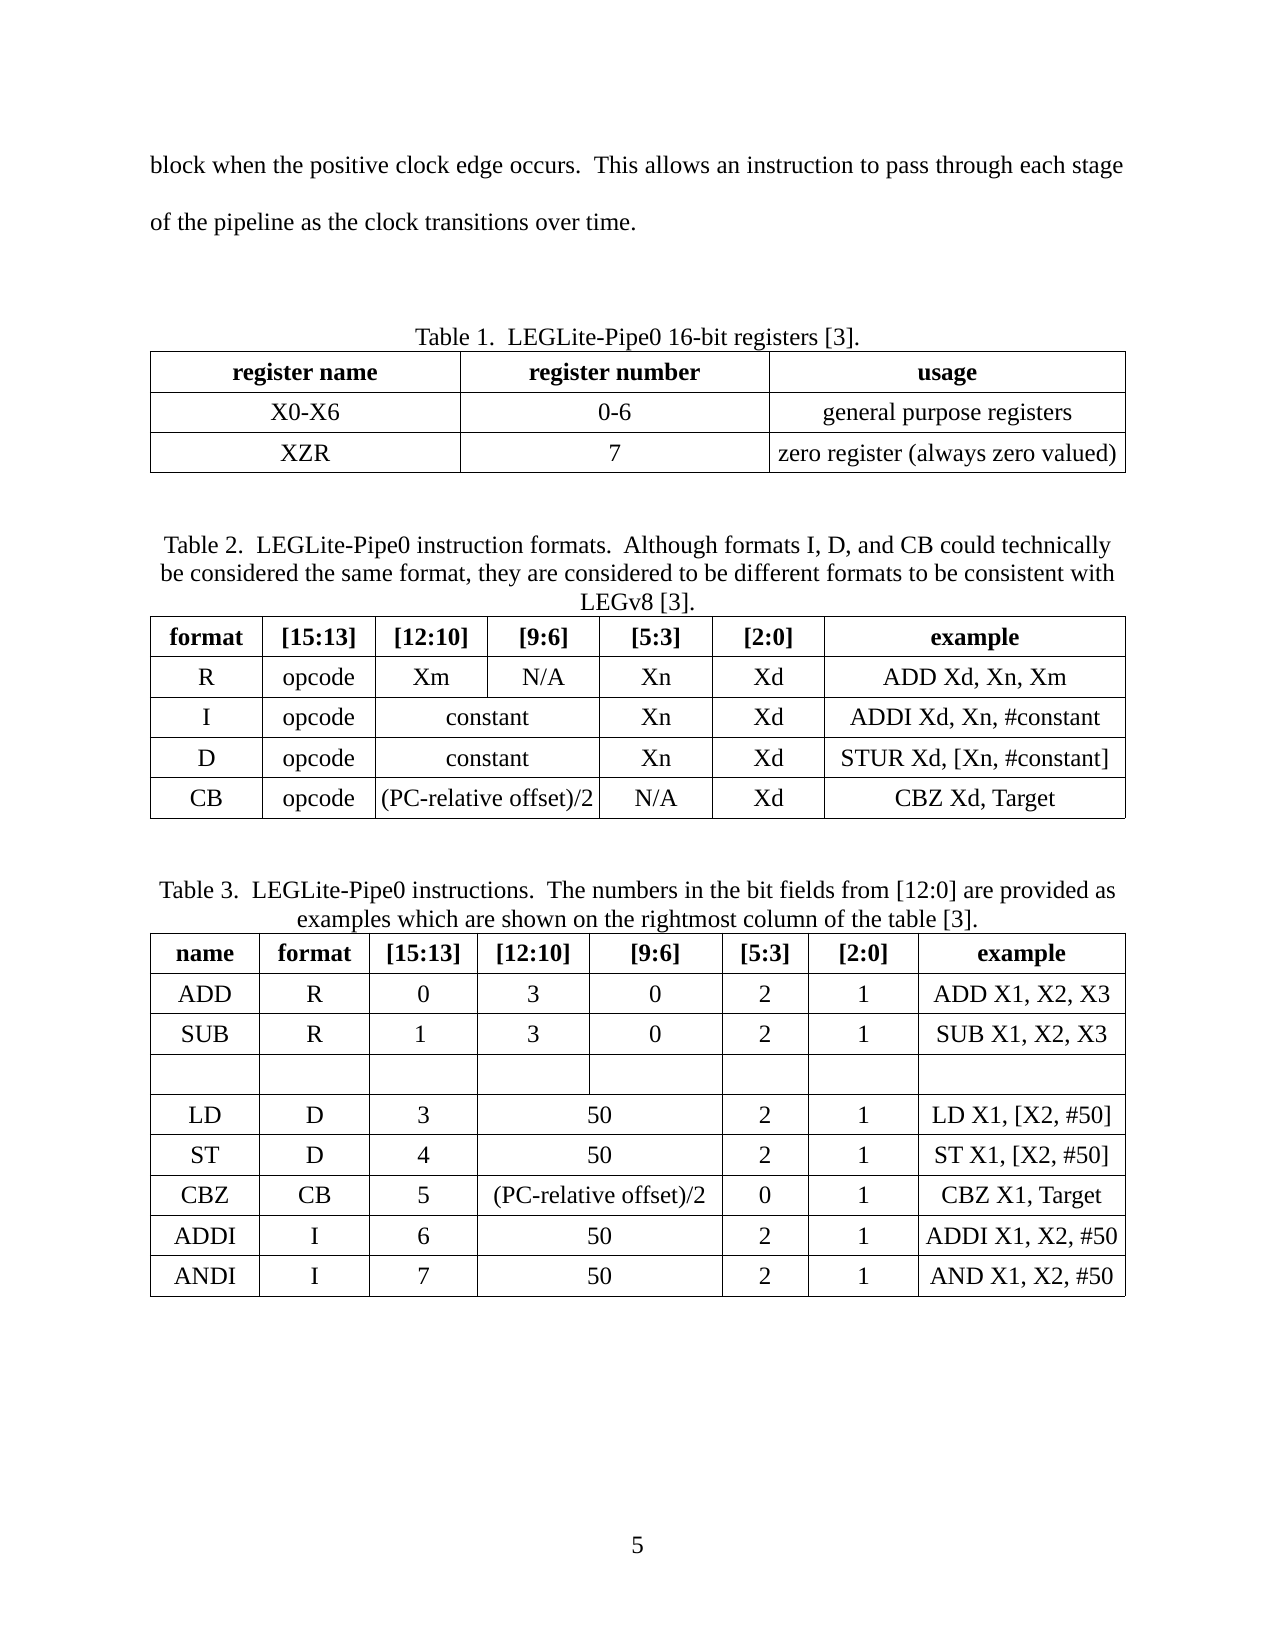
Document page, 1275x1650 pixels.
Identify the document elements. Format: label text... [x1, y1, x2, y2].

table_cell opcode [263, 738, 375, 777]
table_cell 0 [370, 974, 477, 1013]
table_cell 2 [723, 1256, 808, 1296]
table_cell 50 [478, 1256, 722, 1296]
table_cell ADDI [151, 1216, 259, 1255]
table_header [5:3] [723, 934, 808, 973]
table_cell 6 [370, 1216, 477, 1255]
table_cell SUB [151, 1014, 259, 1054]
table_cell CBZ X1, Target [919, 1176, 1125, 1215]
table_cell AND X1, X2, #50 [919, 1256, 1125, 1296]
table_cell 7 [370, 1256, 477, 1296]
table_cell D [260, 1095, 369, 1134]
table_cell 1 [809, 1135, 918, 1174]
table_cell ADD Xd, Xn, Xm [825, 657, 1125, 697]
table_cell (PC-relative offset)/2 [376, 778, 599, 818]
table_cell opcode [263, 698, 375, 737]
table_cell 4 [370, 1135, 477, 1174]
table_cell 3 [478, 974, 589, 1013]
table_cell 50 [478, 1095, 722, 1134]
table_cell 50 [478, 1135, 722, 1174]
table_cell CBZ [151, 1176, 259, 1215]
table_cell 50 [478, 1216, 722, 1255]
table_cell R [260, 974, 369, 1013]
table_cell I [260, 1216, 369, 1255]
table_cell ANDI [151, 1256, 259, 1296]
table_header [2:0] [713, 617, 824, 656]
table_header [9:6] [488, 617, 599, 656]
table_header [9:6] [590, 934, 722, 973]
table_header register name [151, 352, 460, 392]
table_cell [478, 1055, 589, 1094]
table_header [12:10] [478, 934, 589, 973]
table_cell LD [151, 1095, 259, 1134]
table_cell 3 [478, 1014, 589, 1054]
table_header [2:0] [809, 934, 918, 973]
table_cell 1 [809, 1176, 918, 1215]
table_cell Xd [713, 738, 824, 777]
table_cell 2 [723, 1135, 808, 1174]
table_cell CB [151, 778, 262, 818]
text Table 1. LEGLite-Pipe0 16-bit registers [3]. [150, 322, 1125, 351]
table_header name [151, 934, 259, 973]
table_cell X0-X6 [151, 393, 460, 432]
text Table 2. LEGLite-Pipe0 instruction formats. Although formats I, D, and CB could technically be considered the same format, they are considered to be different formats to be consistent with LEGv8 [3]. [150, 530, 1125, 616]
table_cell I [260, 1256, 369, 1296]
table_header usage [770, 352, 1125, 392]
table_cell [260, 1055, 369, 1094]
table_cell [151, 1055, 259, 1094]
table_cell ST [151, 1135, 259, 1174]
table_header format [260, 934, 369, 973]
table_cell zero register (always zero valued) [770, 433, 1125, 472]
table_cell N/A [488, 657, 599, 697]
table_header example [825, 617, 1125, 656]
table_cell ADD X1, X2, X3 [919, 974, 1125, 1013]
table_cell [919, 1055, 1125, 1094]
table_cell general purpose registers [770, 393, 1125, 432]
text block when the positive clock edge occurs. This allows an instruction to pass through each stage of the pipeline as the clock transitions over time. [150, 150, 1125, 236]
table_header [12:10] [376, 617, 487, 656]
table_cell R [260, 1014, 369, 1054]
table_cell [723, 1055, 808, 1094]
table_cell opcode [263, 657, 375, 697]
table_cell SUB X1, X2, X3 [919, 1014, 1125, 1054]
table_header format [151, 617, 262, 656]
table_cell D [260, 1135, 369, 1174]
table_cell 1 [809, 1095, 918, 1134]
table_cell 2 [723, 1014, 808, 1054]
table_cell ADDI Xd, Xn, #constant [825, 698, 1125, 737]
table_cell 7 [461, 433, 769, 472]
table_cell D [151, 738, 262, 777]
table_header [5:3] [600, 617, 712, 656]
table_cell I [151, 698, 262, 737]
table_cell 2 [723, 1095, 808, 1134]
table_cell 1 [809, 1216, 918, 1255]
table_cell 0 [590, 974, 722, 1013]
table_cell R [151, 657, 262, 697]
table_cell CBZ Xd, Target [825, 778, 1125, 818]
table_cell 1 [809, 1256, 918, 1296]
table_cell constant [376, 698, 599, 737]
table_cell [370, 1055, 477, 1094]
table_cell LD X1, [X2, #50] [919, 1095, 1125, 1134]
table_cell 1 [370, 1014, 477, 1054]
table_cell [809, 1055, 918, 1094]
table_cell Xd [713, 657, 824, 697]
table_cell 2 [723, 974, 808, 1013]
table_cell constant [376, 738, 599, 777]
table_header [15:13] [370, 934, 477, 973]
table_cell ADDI X1, X2, #50 [919, 1216, 1125, 1255]
table_cell 2 [723, 1216, 808, 1255]
table_cell Xn [600, 657, 712, 697]
table_header example [919, 934, 1125, 973]
table_cell Xm [376, 657, 487, 697]
table_cell N/A [600, 778, 712, 818]
table_cell 0-6 [461, 393, 769, 432]
table_cell [590, 1055, 722, 1094]
table_cell CB [260, 1176, 369, 1215]
table_cell Xn [600, 698, 712, 737]
table_cell ADD [151, 974, 259, 1013]
table_cell XZR [151, 433, 460, 472]
table_cell 1 [809, 974, 918, 1013]
table_cell Xd [713, 698, 824, 737]
table_header register number [461, 352, 769, 392]
table_header [15:13] [263, 617, 375, 656]
table_cell Xd [713, 778, 824, 818]
table_cell 1 [809, 1014, 918, 1054]
table_cell (PC-relative offset)/2 [478, 1176, 722, 1215]
text Table 3. LEGLite-Pipe0 instructions. The numbers in the bit fields from [12:0] are provided as examples which are shown on the rightmost column of the table [3]. [150, 875, 1125, 933]
table_cell STUR Xd, [Xn, #constant] [825, 738, 1125, 777]
table_cell 0 [723, 1176, 808, 1215]
table_cell opcode [263, 778, 375, 818]
table_cell Xn [600, 738, 712, 777]
table_cell 3 [370, 1095, 477, 1134]
table_cell 0 [590, 1014, 722, 1054]
table_cell ST X1, [X2, #50] [919, 1135, 1125, 1174]
table_cell 5 [370, 1176, 477, 1215]
